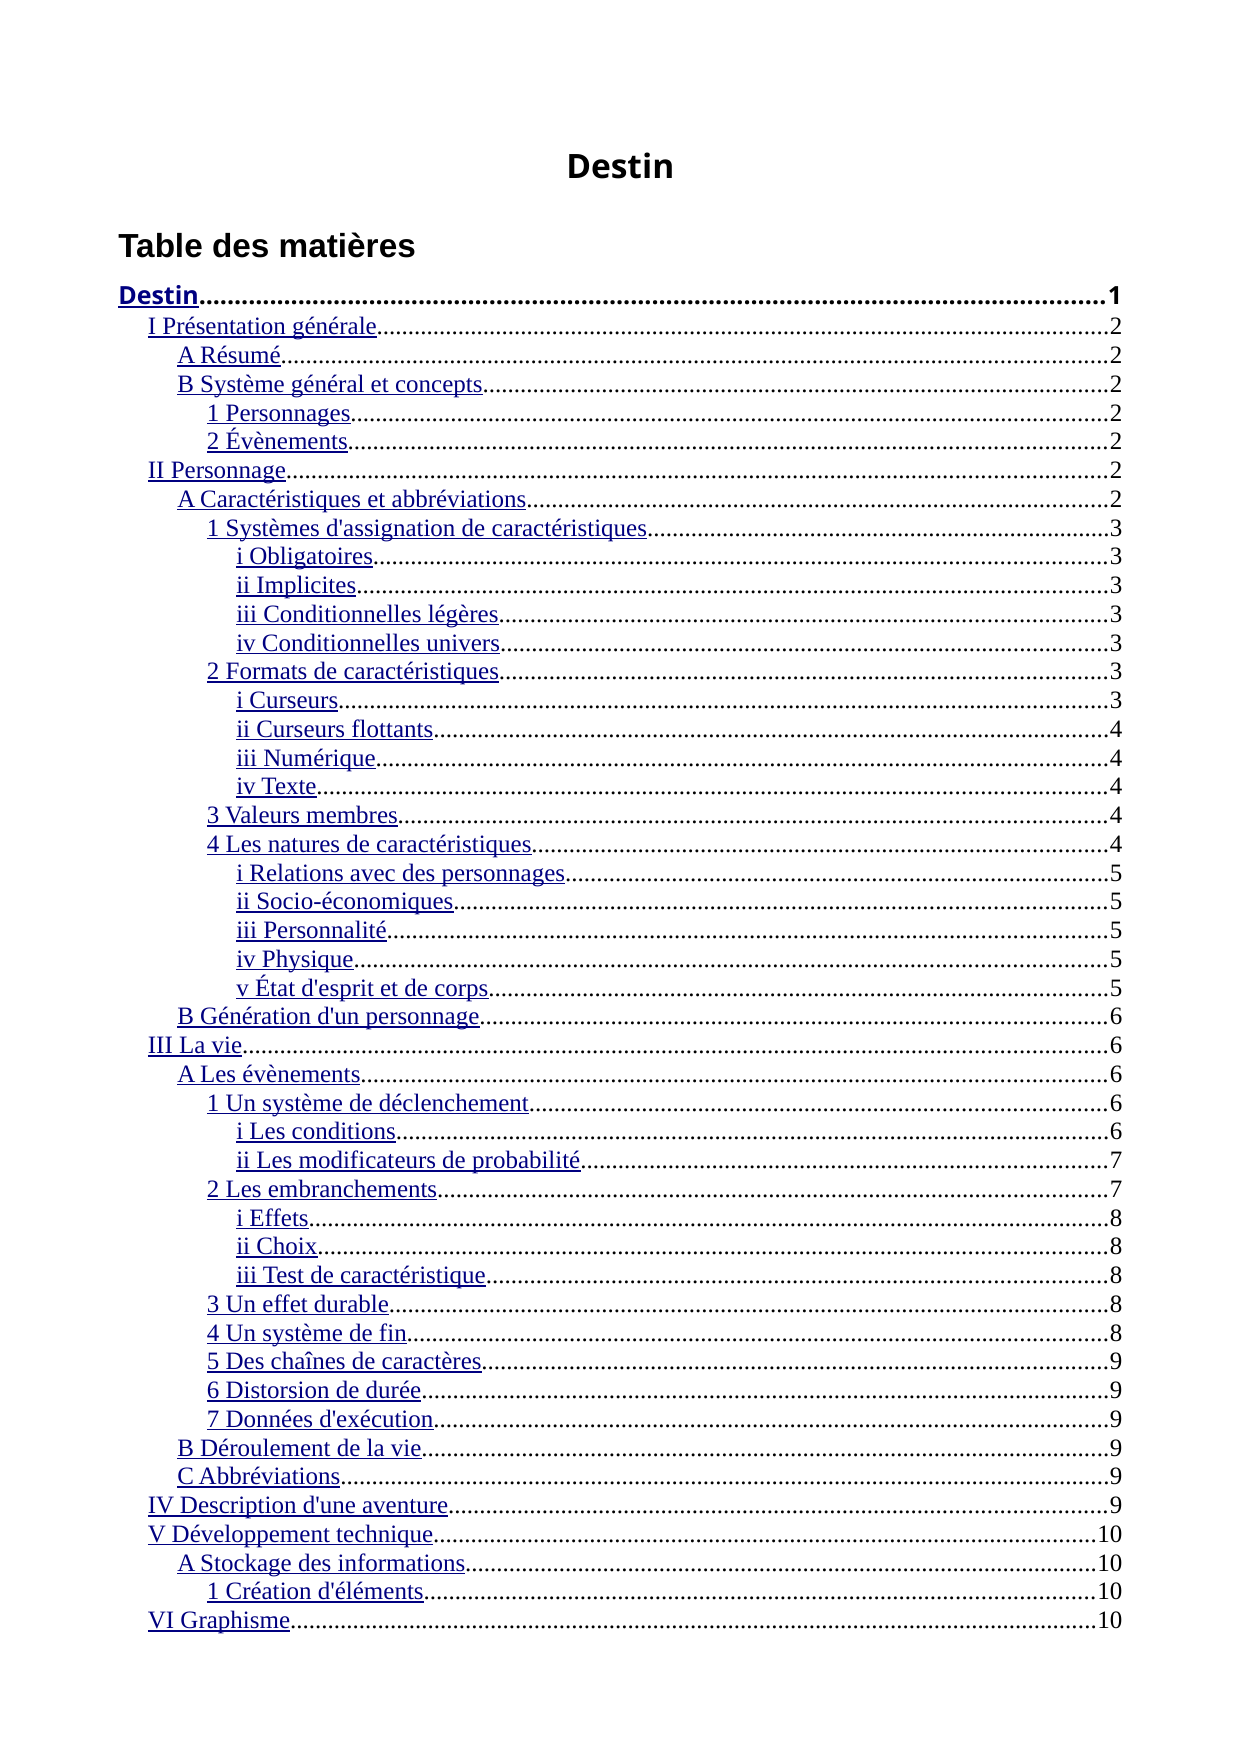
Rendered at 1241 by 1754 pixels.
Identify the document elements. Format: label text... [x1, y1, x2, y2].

text ii Socio-économiques 5 [236, 886, 1122, 915]
text ii Choix 8 [236, 1231, 1122, 1260]
text A Stockage des informations 10 [177, 1548, 1122, 1576]
text B Déroulement de la vie 9 [177, 1433, 1122, 1461]
text C Abbréviations 9 [177, 1461, 1122, 1490]
text 1 Création d'éléments 10 [207, 1576, 1122, 1605]
subtitle Destin [118, 143, 1122, 189]
text 1 Personnages 2 [207, 398, 1122, 426]
text I Présentation générale 2 [148, 311, 1122, 340]
text iii Personnalité 5 [236, 915, 1122, 944]
text iii Conditionnelles légères 3 [236, 599, 1122, 628]
text 1 Systèmes d'assignation de caractéristiques 3 [207, 513, 1122, 541]
text v État d'esprit et de corps 5 [236, 973, 1122, 1001]
text B Génération d'un personnage 6 [177, 1001, 1122, 1030]
text 2 Évènements 2 [207, 426, 1122, 455]
text iv Conditionnelles univers 3 [236, 628, 1122, 656]
text B Système général et concepts 2 [177, 369, 1122, 398]
text i Relations avec des personnages 5 [236, 858, 1122, 886]
text 4 Un système de fin 8 [207, 1318, 1122, 1346]
subtitle Table des matières [118, 226, 1122, 265]
text ii Curseurs flottants 4 [236, 714, 1122, 743]
text i Les conditions 6 [236, 1116, 1122, 1145]
text i Curseurs 3 [236, 685, 1122, 714]
text A Les évènements 6 [177, 1059, 1122, 1088]
text iv Texte 4 [236, 771, 1122, 800]
text 4 Les natures de caractéristiques 4 [207, 829, 1122, 858]
text ii Implicites 3 [236, 570, 1122, 599]
text 2 Les embranchements 7 [207, 1174, 1122, 1203]
text IV Description d'une aventure 9 [148, 1490, 1122, 1519]
text 2 Formats de caractéristiques 3 [207, 656, 1122, 685]
text 3 Un effet durable 8 [207, 1289, 1122, 1318]
text VI Graphisme 10 [148, 1605, 1122, 1634]
text 3 Valeurs membres 4 [207, 800, 1122, 829]
text 1 Un système de déclenchement 6 [207, 1088, 1122, 1116]
text 5 Des chaînes de caractères 9 [207, 1346, 1122, 1375]
text V Développement technique 10 [148, 1519, 1122, 1548]
text A Résumé 2 [177, 340, 1122, 369]
text 6 Distorsion de durée 9 [207, 1375, 1122, 1404]
text iv Physique 5 [236, 944, 1122, 973]
text 7 Données d'exécution 9 [207, 1404, 1122, 1433]
text i Obligatoires 3 [236, 541, 1122, 570]
text iii Numérique 4 [236, 743, 1122, 771]
text i Effets 8 [236, 1203, 1122, 1231]
text ii Les modificateurs de probabilité 7 [236, 1145, 1122, 1174]
text iii Test de caractéristique 8 [236, 1260, 1122, 1289]
text II Personnage 2 [148, 455, 1122, 484]
text III La vie 6 [148, 1030, 1122, 1059]
text Destin 1 [118, 277, 1122, 311]
text A Caractéristiques et abbréviations 2 [177, 484, 1122, 513]
